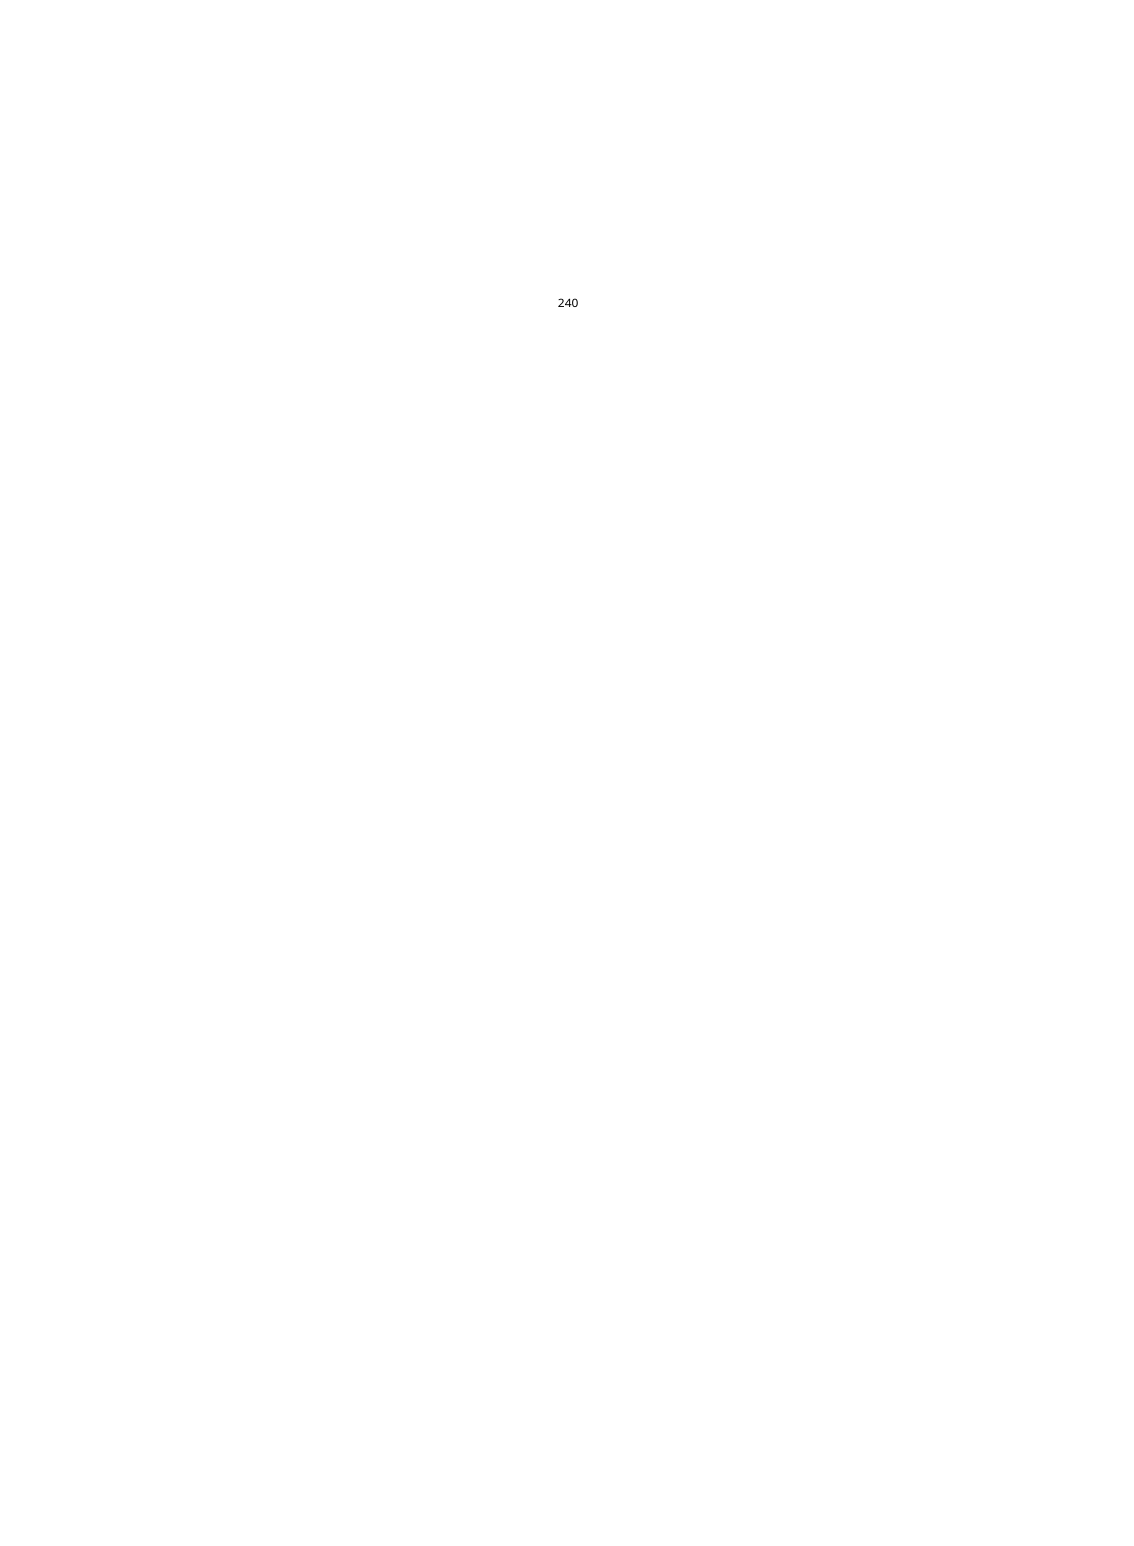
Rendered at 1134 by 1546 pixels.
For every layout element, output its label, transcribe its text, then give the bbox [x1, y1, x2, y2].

text 240 [249, 296, 887, 311]
